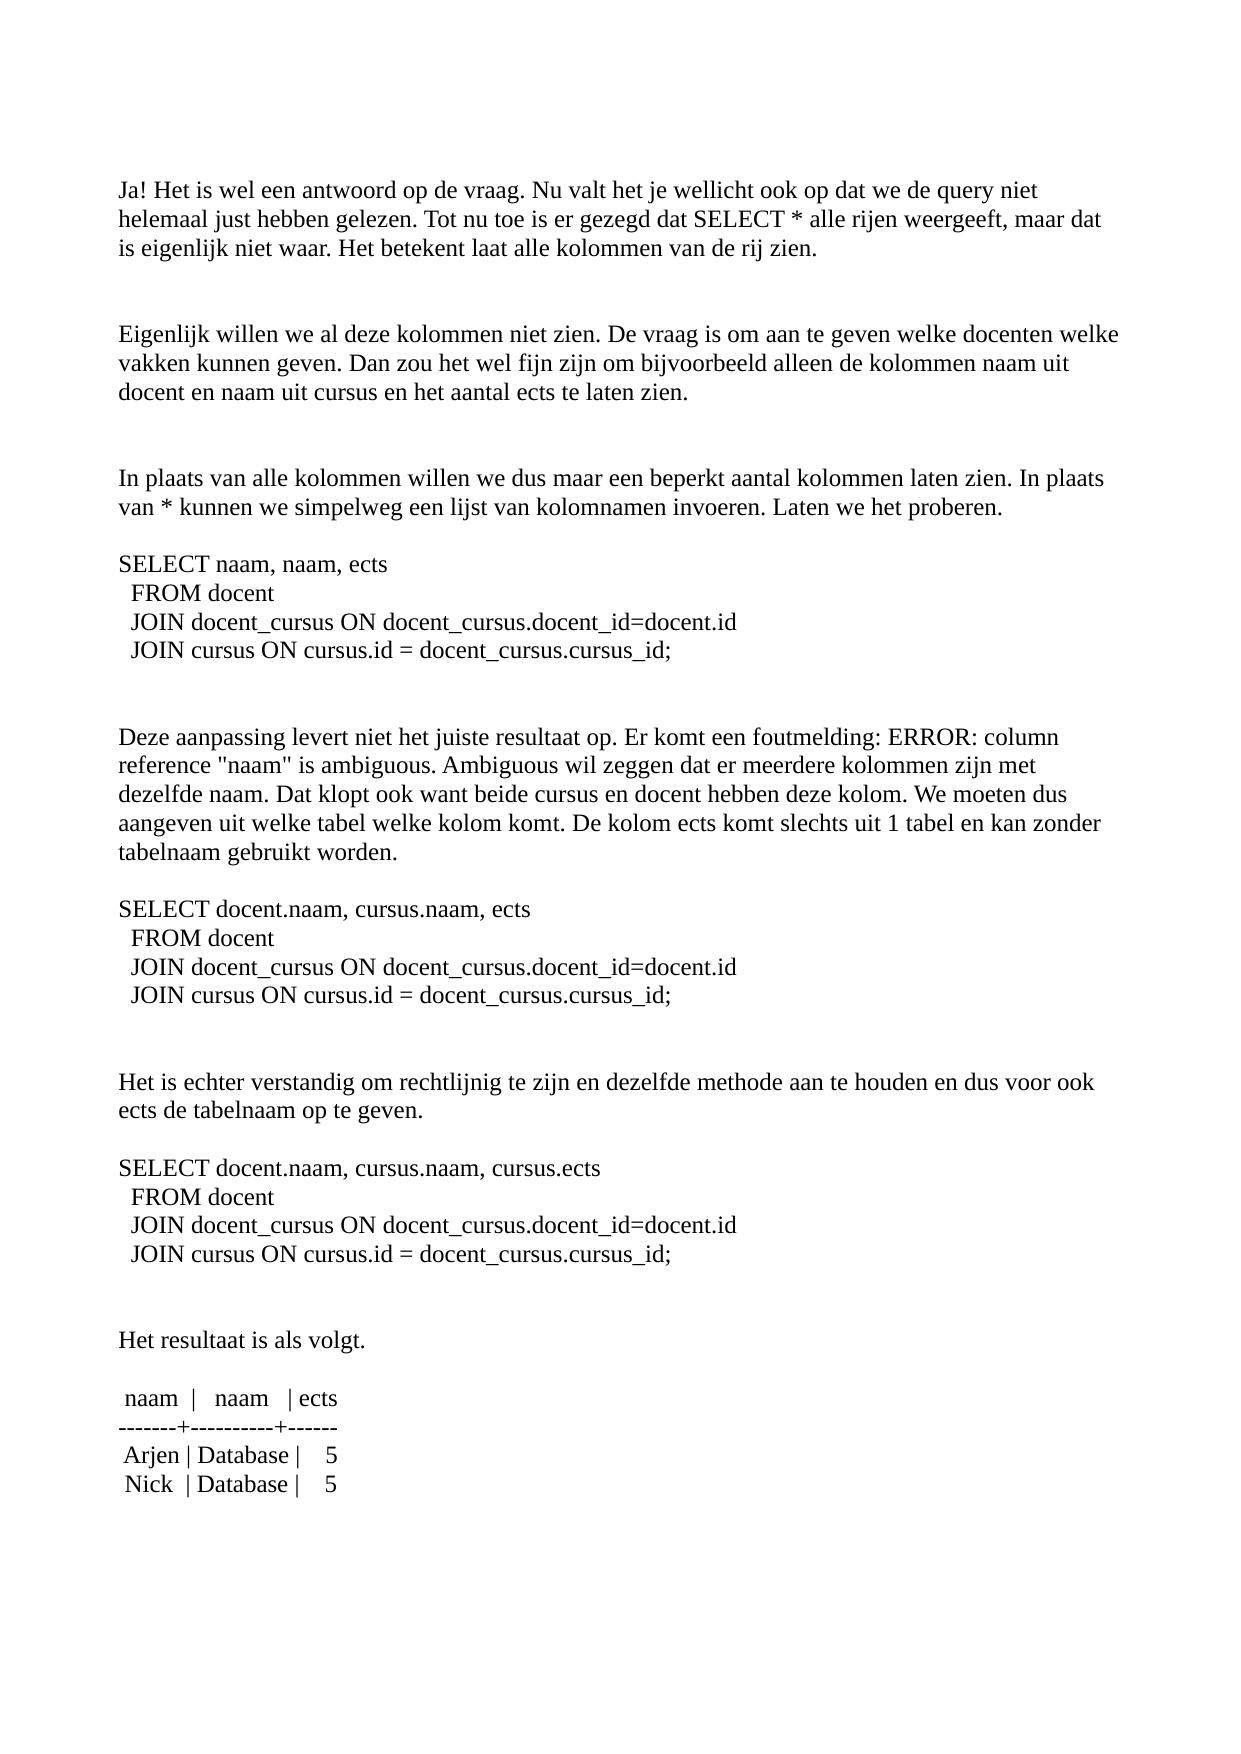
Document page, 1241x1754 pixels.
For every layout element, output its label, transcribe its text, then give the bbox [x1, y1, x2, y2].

text Ja! Het is wel een antwoord op de vraag. Nu valt het je wellicht ook op dat we de query niet helemaal just hebben gelezen. Tot nu toe is er gezegd dat SELECT * alle rijen weergeeft, maar dat is eigenlijk niet waar. Het betekent laat alle kolommen van de rij zien. [118, 176, 1122, 262]
text JOIN cursus ON cursus.id = docent_cursus.cursus_id; [118, 636, 1122, 664]
text naam | naam | ects [118, 1383, 1122, 1412]
text JOIN cursus ON cursus.id = docent_cursus.cursus_id; [118, 1239, 1122, 1268]
text SELECT docent.naam, cursus.naam, ects [118, 894, 1122, 923]
text Arjen | Database | 5 [118, 1441, 1122, 1469]
text Nick | Database | 5 [118, 1469, 1122, 1498]
text SELECT naam, naam, ects [118, 549, 1122, 578]
text -------+----------+------ [118, 1412, 1122, 1441]
text Het resultaat is als volgt. [118, 1326, 1122, 1354]
text JOIN docent_cursus ON docent_cursus.docent_id=docent.id [118, 952, 1122, 981]
text FROM docent [118, 578, 1122, 607]
text FROM docent [118, 1182, 1122, 1211]
text JOIN docent_cursus ON docent_cursus.docent_id=docent.id [118, 1211, 1122, 1239]
text In plaats van alle kolommen willen we dus maar een beperkt aantal kolommen laten zien. In plaats van * kunnen we simpelweg een lijst van kolomnamen invoeren. Laten we het proberen. [118, 463, 1122, 521]
text FROM docent [118, 923, 1122, 952]
text JOIN cursus ON cursus.id = docent_cursus.cursus_id; [118, 981, 1122, 1009]
text JOIN docent_cursus ON docent_cursus.docent_id=docent.id [118, 607, 1122, 636]
text Het is echter verstandig om rechtlijnig te zijn en dezelfde methode aan te houden en dus voor ook ects de tabelnaam op te geven. [118, 1067, 1122, 1124]
text Deze aanpassing levert niet het juiste resultaat op. Er komt een foutmelding: ERROR: column reference "naam" is ambiguous. Ambiguous wil zeggen dat er meerdere kolommen zijn met dezelfde naam. Dat klopt ook want beide cursus en docent hebben deze kolom. We moeten dus aangeven uit welke tabel welke kolom komt. De kolom ects komt slechts uit 1 tabel en kan zonder tabelnaam gebruikt worden. [118, 722, 1122, 866]
text Eigenlijk willen we al deze kolommen niet zien. De vraag is om aan te geven welke docenten welke vakken kunnen geven. Dan zou het wel fijn zijn om bijvoorbeeld alleen de kolommen naam uit docent en naam uit cursus en het aantal ects te laten zien. [118, 319, 1122, 406]
text SELECT docent.naam, cursus.naam, cursus.ects [118, 1153, 1122, 1182]
